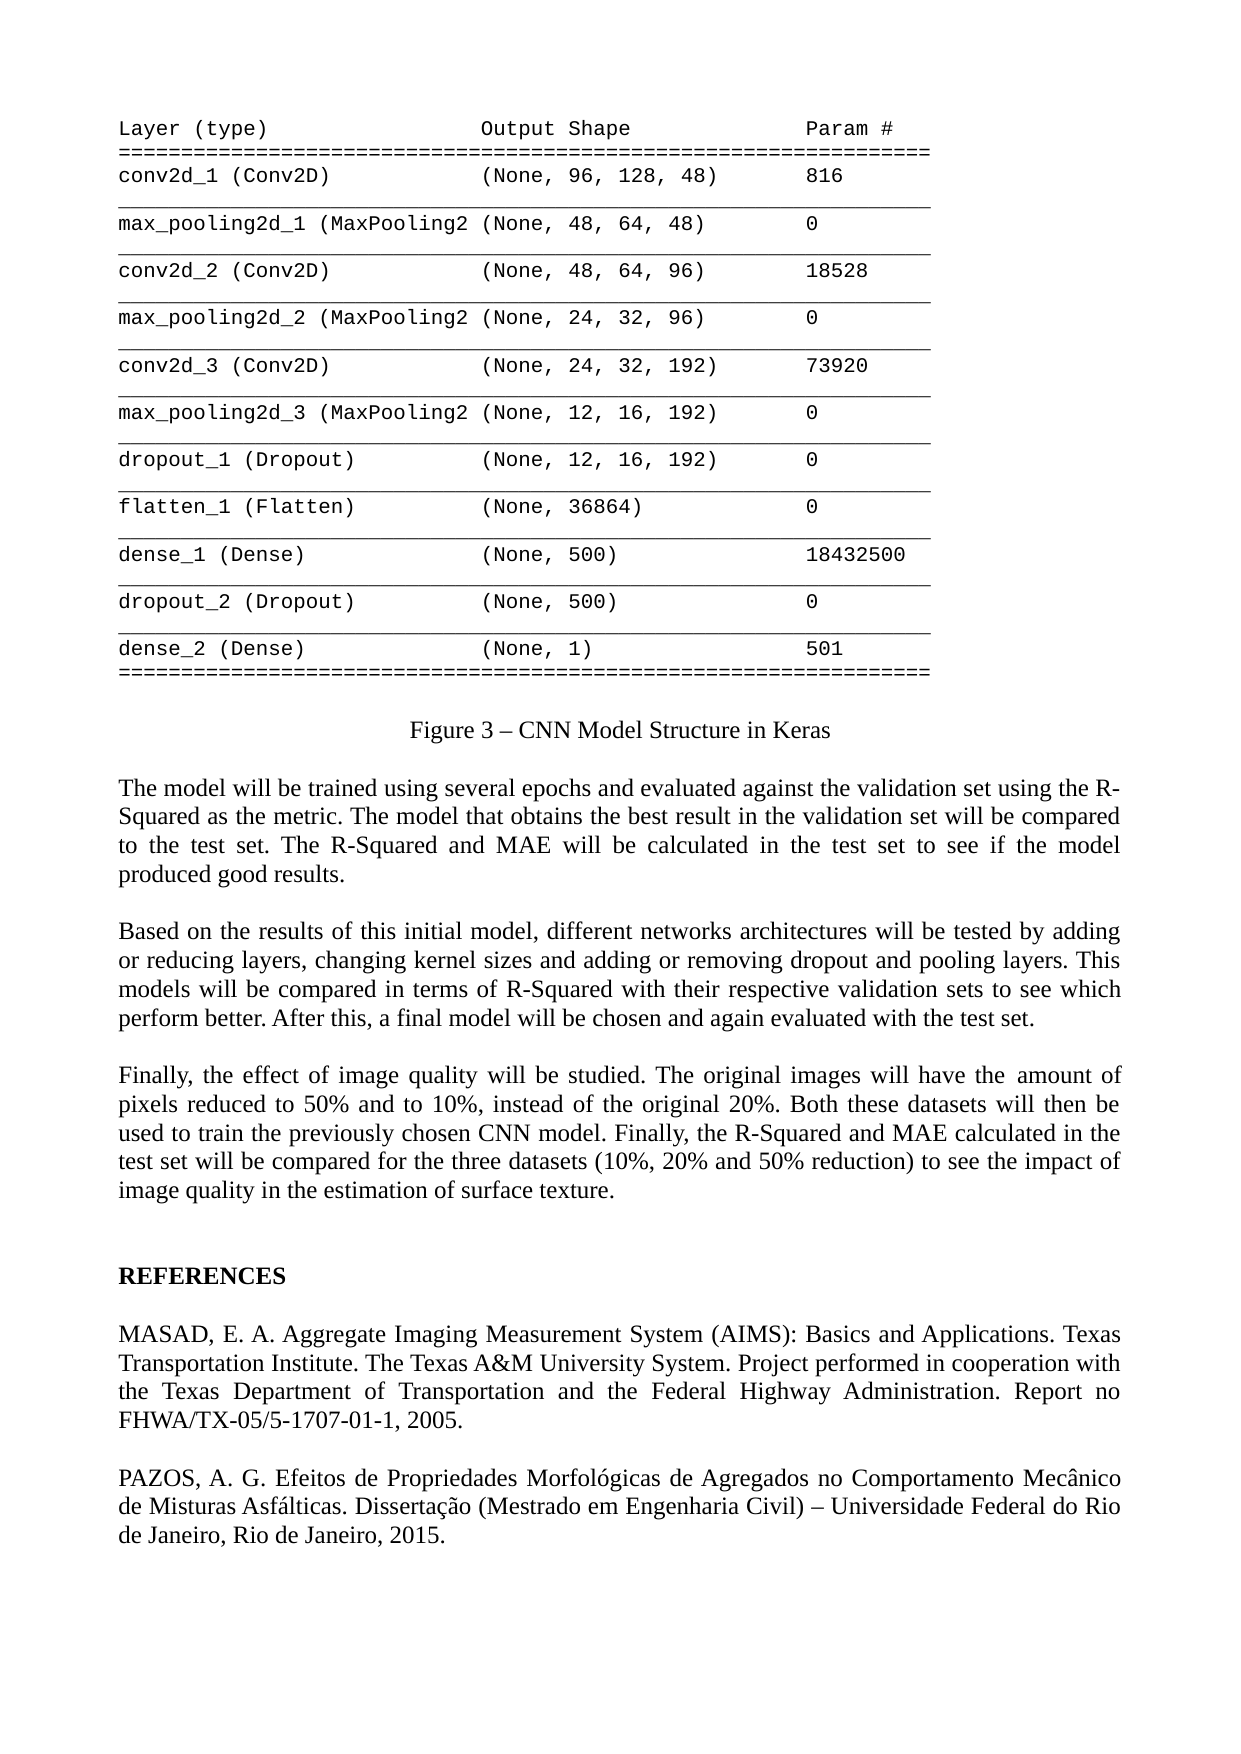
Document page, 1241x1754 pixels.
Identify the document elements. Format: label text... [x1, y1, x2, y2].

text _________________________________________________________________ [118, 426, 1122, 449]
text conv2d_3 (Conv2D) (None, 24, 32, 192) 73920 [118, 354, 1122, 378]
text The model will be trained using several epochs and evaluated against the validation set using the R-Squared as the metric. The model that obtains the best result in the validation set will be compared to the test set. The R-Squared and MAE will be calculated in the test set to see if the model produced good results. [118, 773, 1122, 888]
text _________________________________________________________________ [118, 189, 1122, 213]
text dropout_1 (Dropout) (None, 12, 16, 192) 0 [118, 449, 1122, 473]
text max_pooling2d_2 (MaxPooling2 (None, 24, 32, 96) 0 [118, 307, 1122, 331]
text _________________________________________________________________ [118, 284, 1122, 307]
text dropout_2 (Dropout) (None, 500) 0 [118, 591, 1122, 615]
text flatten_1 (Flatten) (None, 36864) 0 [118, 496, 1122, 520]
text Layer (type) Output Shape Param # [118, 118, 1122, 142]
text Finally, the effect of image quality will be studied. The original images will have the amount of pixels reduced to 50% and to 10%, instead of the original 20%. Both these datasets will then be used to train the previously chosen CNN model. Finally, the R-Squared and MAE calculated in the test set will be compared for the three datasets (10%, 20% and 50% reduction) to see the impact of image quality in the estimation of surface texture. [118, 1060, 1122, 1204]
text PAZOS, A. G. Efeitos de Propriedades Morfológicas de Agregados no Comportamento Mecânico de Misturas Asfálticas. Dissertação (Mestrado em Engenharia Civil) – Universidade Federal do Rio de Janeiro, Rio de Janeiro, 2015. [118, 1463, 1122, 1549]
text _________________________________________________________________ [118, 331, 1122, 354]
text MASAD, E. A. Aggregate Imaging Measurement System (AIMS): Basics and Applications. Texas Transportation Institute. The Texas A&M University System. Project performed in cooperation with the Texas Department of Transportation and the Federal Highway Administration. Report no FHWA/TX-05/5-1707-01-1, 2005. [118, 1319, 1122, 1434]
text _________________________________________________________________ [118, 473, 1122, 496]
text ================================================================= [118, 142, 1122, 165]
text _________________________________________________________________ [118, 520, 1122, 544]
text _________________________________________________________________ [118, 236, 1122, 260]
text conv2d_2 (Conv2D) (None, 48, 64, 96) 18528 [118, 260, 1122, 284]
text _________________________________________________________________ [118, 567, 1122, 591]
text _________________________________________________________________ [118, 615, 1122, 638]
text dense_2 (Dense) (None, 1) 501 [118, 638, 1122, 662]
text _________________________________________________________________ [118, 378, 1122, 402]
text conv2d_1 (Conv2D) (None, 96, 128, 48) 816 [118, 165, 1122, 189]
text dense_1 (Dense) (None, 500) 18432500 [118, 544, 1122, 567]
text ================================================================= [118, 662, 1122, 686]
text Figure 3 – CNN Model Structure in Keras [118, 715, 1122, 744]
text max_pooling2d_1 (MaxPooling2 (None, 48, 64, 48) 0 [118, 213, 1122, 236]
text Based on the results of this initial model, different networks architectures will be tested by adding or reducing layers, changing kernel sizes and adding or removing dropout and pooling layers. This models will be compared in terms of R-Squared with their respective validation sets to see which perform better. After this, a final model will be chosen and again evaluated with the test set. [118, 916, 1122, 1031]
text REFERENCES [118, 1261, 1122, 1290]
text max_pooling2d_3 (MaxPooling2 (None, 12, 16, 192) 0 [118, 402, 1122, 426]
